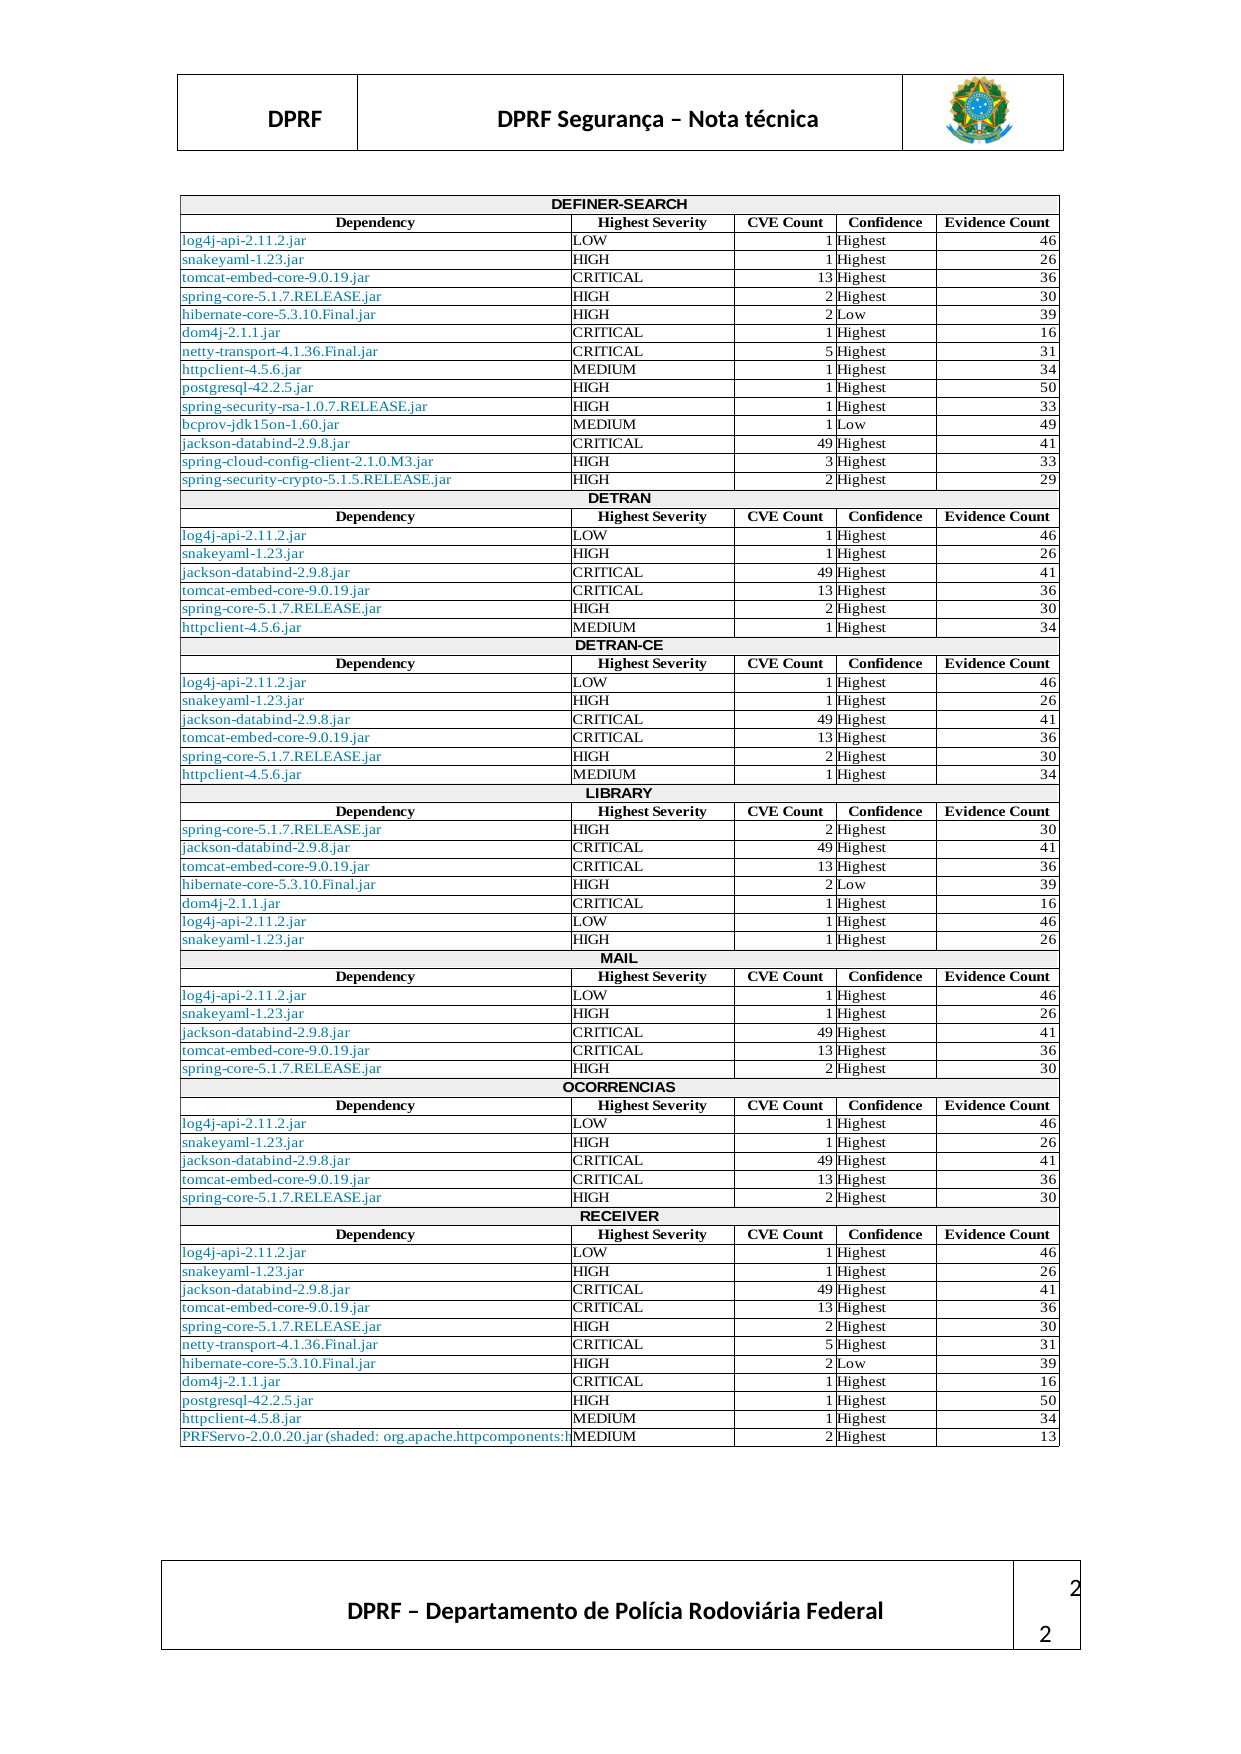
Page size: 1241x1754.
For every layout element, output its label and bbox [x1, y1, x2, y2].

picture [205, 459, 211, 466]
picture [201, 714, 207, 724]
picture [184, 1376, 189, 1386]
picture [325, 347, 332, 356]
picture [198, 275, 205, 282]
picture [217, 1250, 226, 1257]
picture [248, 1396, 258, 1403]
picture [182, 1342, 189, 1349]
picture [337, 459, 344, 466]
picture [196, 477, 203, 484]
picture [283, 825, 289, 834]
picture [234, 294, 240, 301]
picture [415, 1434, 421, 1444]
picture [526, 1434, 533, 1441]
picture [250, 349, 256, 359]
picture [261, 770, 267, 779]
picture [352, 1193, 360, 1202]
picture [321, 567, 327, 577]
picture [321, 1284, 327, 1294]
picture [248, 383, 258, 390]
picture [231, 625, 237, 632]
picture [337, 1431, 342, 1441]
picture [201, 842, 207, 852]
picture [201, 567, 207, 577]
picture [257, 456, 262, 466]
picture [223, 845, 230, 852]
picture [457, 1431, 462, 1441]
picture [217, 238, 226, 245]
picture [321, 1155, 327, 1165]
picture [333, 1193, 339, 1202]
picture [255, 477, 262, 484]
picture [183, 769, 189, 779]
picture [198, 1048, 205, 1055]
picture [328, 402, 334, 411]
picture [223, 827, 232, 834]
picture [223, 294, 232, 301]
picture [201, 1027, 207, 1037]
picture [201, 438, 207, 448]
picture [276, 570, 283, 577]
picture [234, 1066, 240, 1073]
picture [183, 1413, 189, 1423]
picture [196, 606, 203, 613]
picture [352, 825, 360, 834]
picture [333, 825, 339, 834]
picture [398, 402, 406, 411]
picture [277, 1341, 285, 1347]
picture [277, 422, 283, 429]
picture [276, 1287, 283, 1294]
picture [234, 1324, 240, 1331]
picture [321, 842, 327, 852]
picture [183, 879, 189, 889]
picture [210, 882, 222, 889]
picture [184, 327, 189, 337]
picture [210, 312, 222, 319]
picture [205, 1324, 211, 1331]
picture [223, 717, 230, 724]
picture [238, 714, 243, 724]
picture [234, 754, 240, 761]
picture [204, 695, 210, 705]
picture [238, 419, 243, 429]
picture [333, 1322, 339, 1331]
picture [196, 827, 203, 834]
picture [321, 714, 327, 724]
picture [509, 1434, 515, 1444]
picture [283, 604, 289, 613]
picture [196, 1324, 203, 1331]
picture [261, 420, 267, 429]
picture [283, 459, 290, 466]
picture [217, 1121, 226, 1128]
picture [283, 752, 289, 761]
picture [184, 898, 189, 908]
picture [196, 1066, 203, 1073]
picture [217, 993, 226, 1000]
picture [236, 1342, 243, 1349]
picture [196, 294, 203, 301]
picture [261, 1414, 267, 1423]
picture [182, 385, 188, 395]
picture [205, 1195, 211, 1202]
picture [238, 1155, 243, 1165]
picture [204, 934, 210, 944]
picture [204, 1137, 210, 1147]
picture [205, 1066, 211, 1073]
picture [283, 1064, 289, 1073]
picture [238, 438, 243, 448]
picture [276, 717, 283, 724]
picture [255, 404, 262, 411]
picture [352, 752, 360, 761]
picture [337, 349, 343, 356]
picture [333, 604, 339, 613]
picture [352, 1064, 360, 1073]
picture [223, 606, 232, 613]
picture [196, 1195, 203, 1202]
picture [276, 441, 283, 448]
picture [352, 292, 360, 301]
picture [333, 1064, 339, 1073]
picture [238, 567, 243, 577]
picture [250, 1342, 256, 1352]
picture [276, 1158, 283, 1165]
picture [261, 365, 267, 374]
picture [302, 477, 308, 487]
picture [205, 606, 211, 613]
picture [279, 880, 285, 889]
picture [205, 827, 211, 834]
picture [279, 1359, 285, 1368]
picture [204, 254, 210, 264]
picture [223, 1324, 232, 1331]
picture [223, 441, 230, 448]
picture [367, 1431, 373, 1441]
picture [196, 459, 203, 466]
picture [237, 385, 242, 395]
picture [183, 622, 189, 632]
picture [183, 309, 189, 319]
picture [283, 292, 289, 301]
picture [216, 348, 223, 354]
picture [196, 754, 203, 761]
picture [196, 404, 203, 411]
picture [217, 680, 226, 687]
picture [198, 1177, 205, 1184]
picture [223, 1066, 232, 1073]
picture [279, 310, 285, 319]
picture [237, 1398, 242, 1408]
picture [198, 735, 205, 742]
picture [183, 1358, 189, 1368]
picture [245, 625, 253, 630]
picture [205, 754, 211, 761]
picture [283, 1322, 289, 1331]
picture [205, 294, 211, 301]
picture [204, 1266, 210, 1276]
picture [217, 919, 226, 926]
picture [352, 604, 360, 613]
picture [201, 1284, 207, 1294]
picture [234, 606, 240, 613]
picture [204, 548, 210, 558]
picture [223, 1195, 232, 1202]
picture [352, 475, 358, 484]
picture [321, 438, 327, 448]
picture [328, 475, 334, 484]
picture [198, 1305, 205, 1312]
picture [238, 1284, 243, 1294]
picture [333, 292, 339, 301]
picture [198, 588, 205, 595]
picture [337, 1342, 343, 1349]
picture [236, 349, 243, 356]
picture [204, 1008, 210, 1018]
picture [276, 1030, 283, 1037]
picture [223, 459, 232, 466]
picture [231, 367, 237, 374]
picture [282, 404, 291, 411]
picture [325, 1340, 332, 1349]
picture [201, 1155, 207, 1165]
picture [231, 1416, 237, 1423]
picture [245, 367, 253, 372]
picture [224, 1434, 232, 1441]
picture [276, 845, 283, 852]
picture [223, 1158, 230, 1165]
picture [384, 1434, 390, 1441]
picture [182, 349, 189, 356]
picture [216, 1341, 223, 1347]
picture [944, 75, 1020, 149]
picture [234, 1195, 240, 1202]
picture [321, 1027, 327, 1037]
picture [210, 1361, 222, 1368]
picture [205, 477, 211, 484]
picture [182, 1398, 188, 1408]
picture [541, 1434, 548, 1441]
picture [198, 864, 205, 871]
picture [223, 754, 232, 761]
picture [245, 1416, 253, 1421]
picture [223, 1287, 230, 1294]
picture [231, 772, 237, 779]
picture [333, 752, 339, 761]
picture [217, 533, 226, 540]
picture [205, 404, 211, 411]
picture [379, 402, 385, 411]
picture [474, 1434, 480, 1444]
picture [183, 364, 189, 374]
picture [245, 772, 253, 777]
picture [379, 456, 385, 466]
picture [352, 1322, 360, 1331]
picture [238, 1027, 243, 1037]
picture [277, 348, 285, 354]
picture [223, 570, 230, 577]
picture [518, 1434, 524, 1441]
picture [223, 1030, 230, 1037]
picture [283, 1193, 289, 1202]
picture [238, 842, 243, 852]
picture [197, 422, 203, 432]
picture [403, 475, 409, 484]
picture [261, 623, 267, 632]
picture [234, 827, 240, 834]
